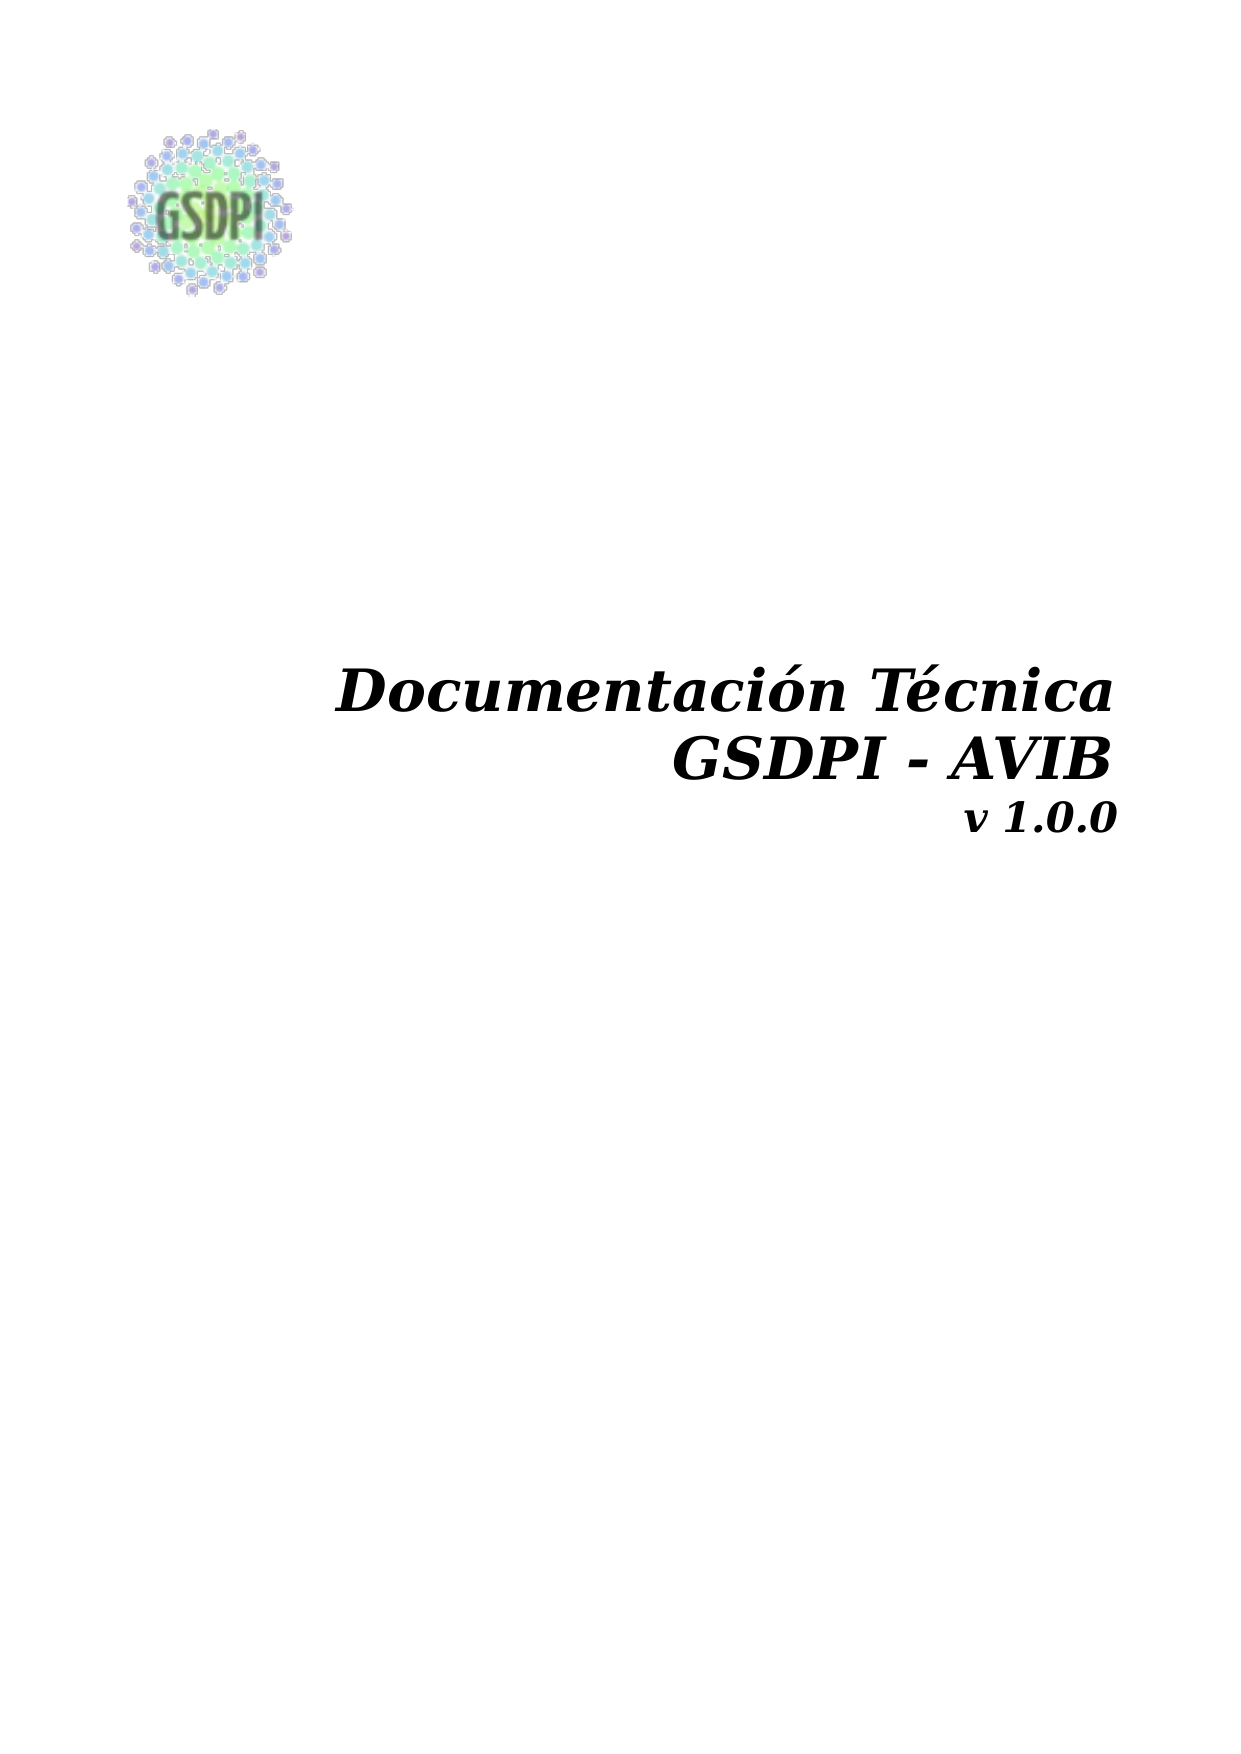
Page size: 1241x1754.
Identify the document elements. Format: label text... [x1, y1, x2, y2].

picture [127, 129, 294, 297]
subtitle Documentación Técnica GSDPI - AVIB v 1.0.0 [118, 656, 1122, 842]
